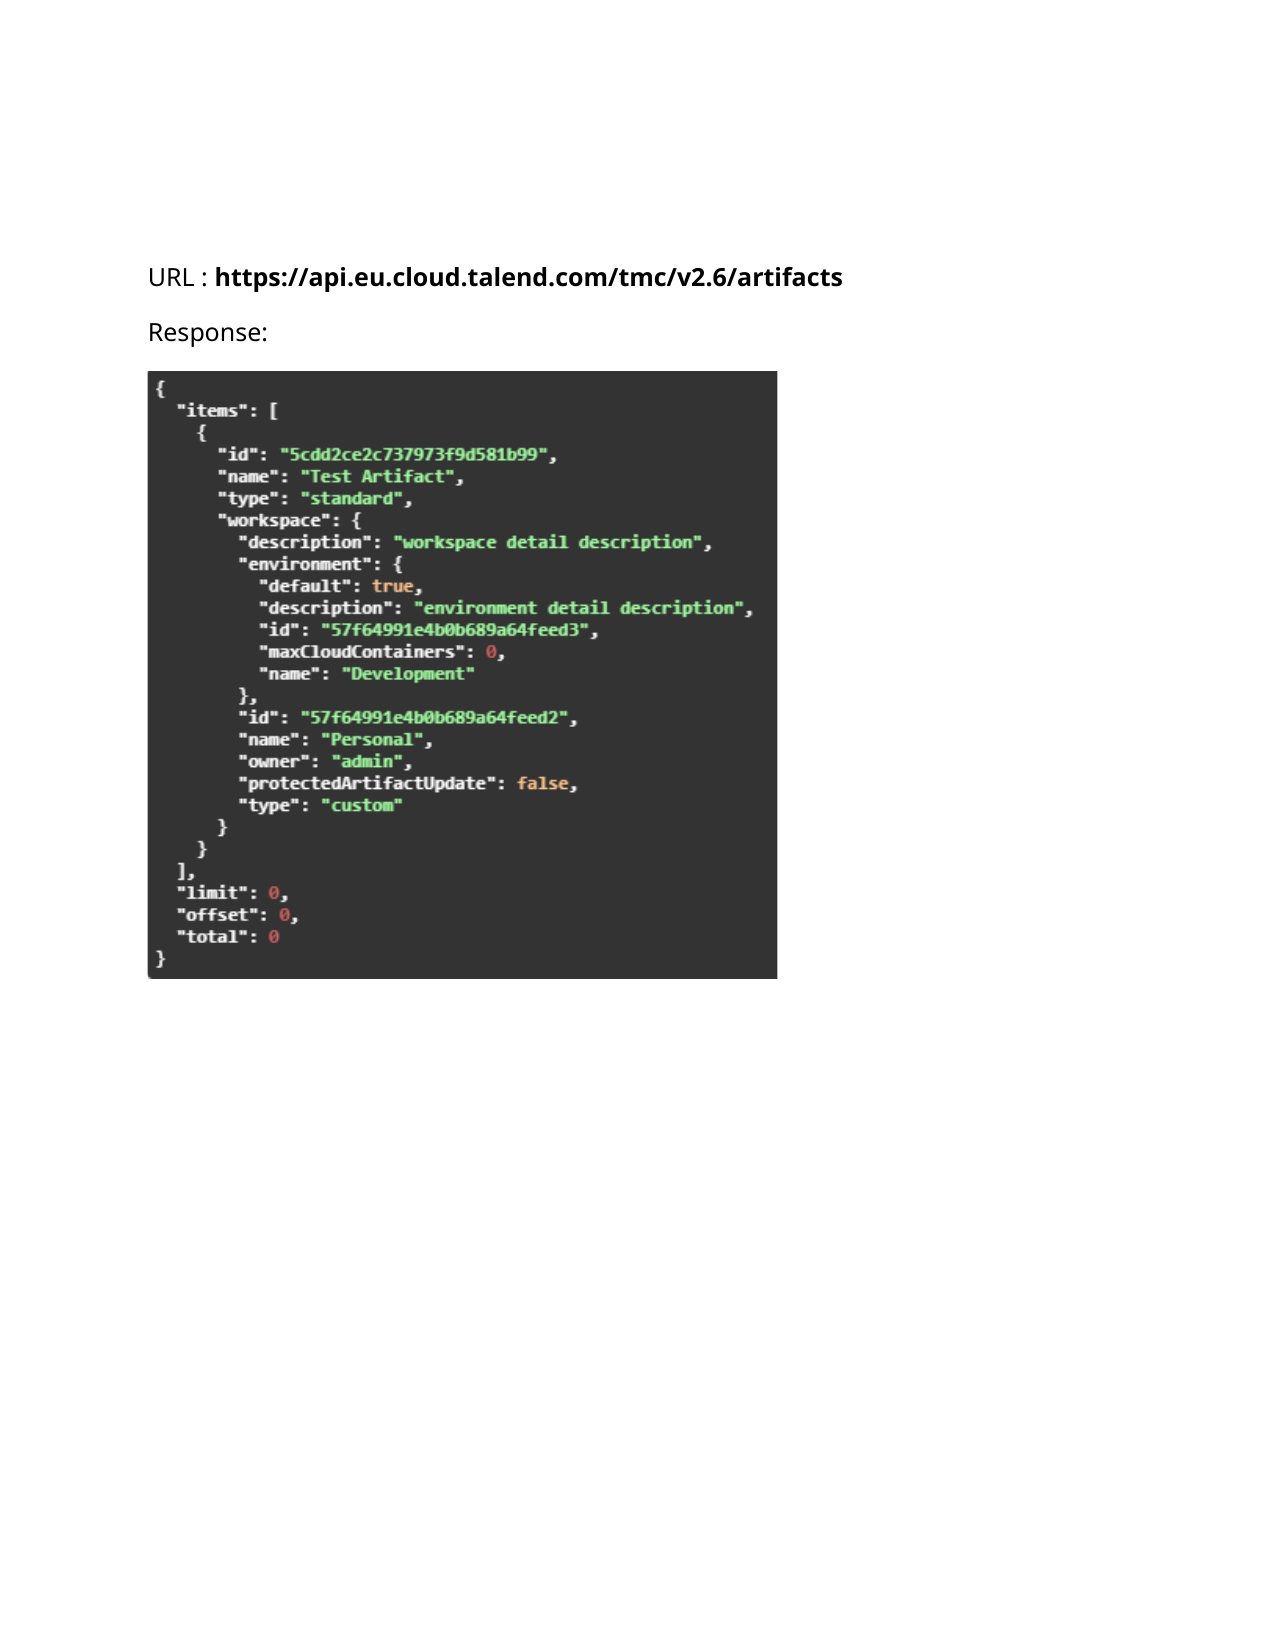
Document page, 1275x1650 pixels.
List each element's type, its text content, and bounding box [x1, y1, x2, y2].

text URL : https://api.eu.cloud.talend.com/tmc/v2.6/artifacts [148, 259, 1127, 293]
text Response: [148, 315, 1127, 349]
